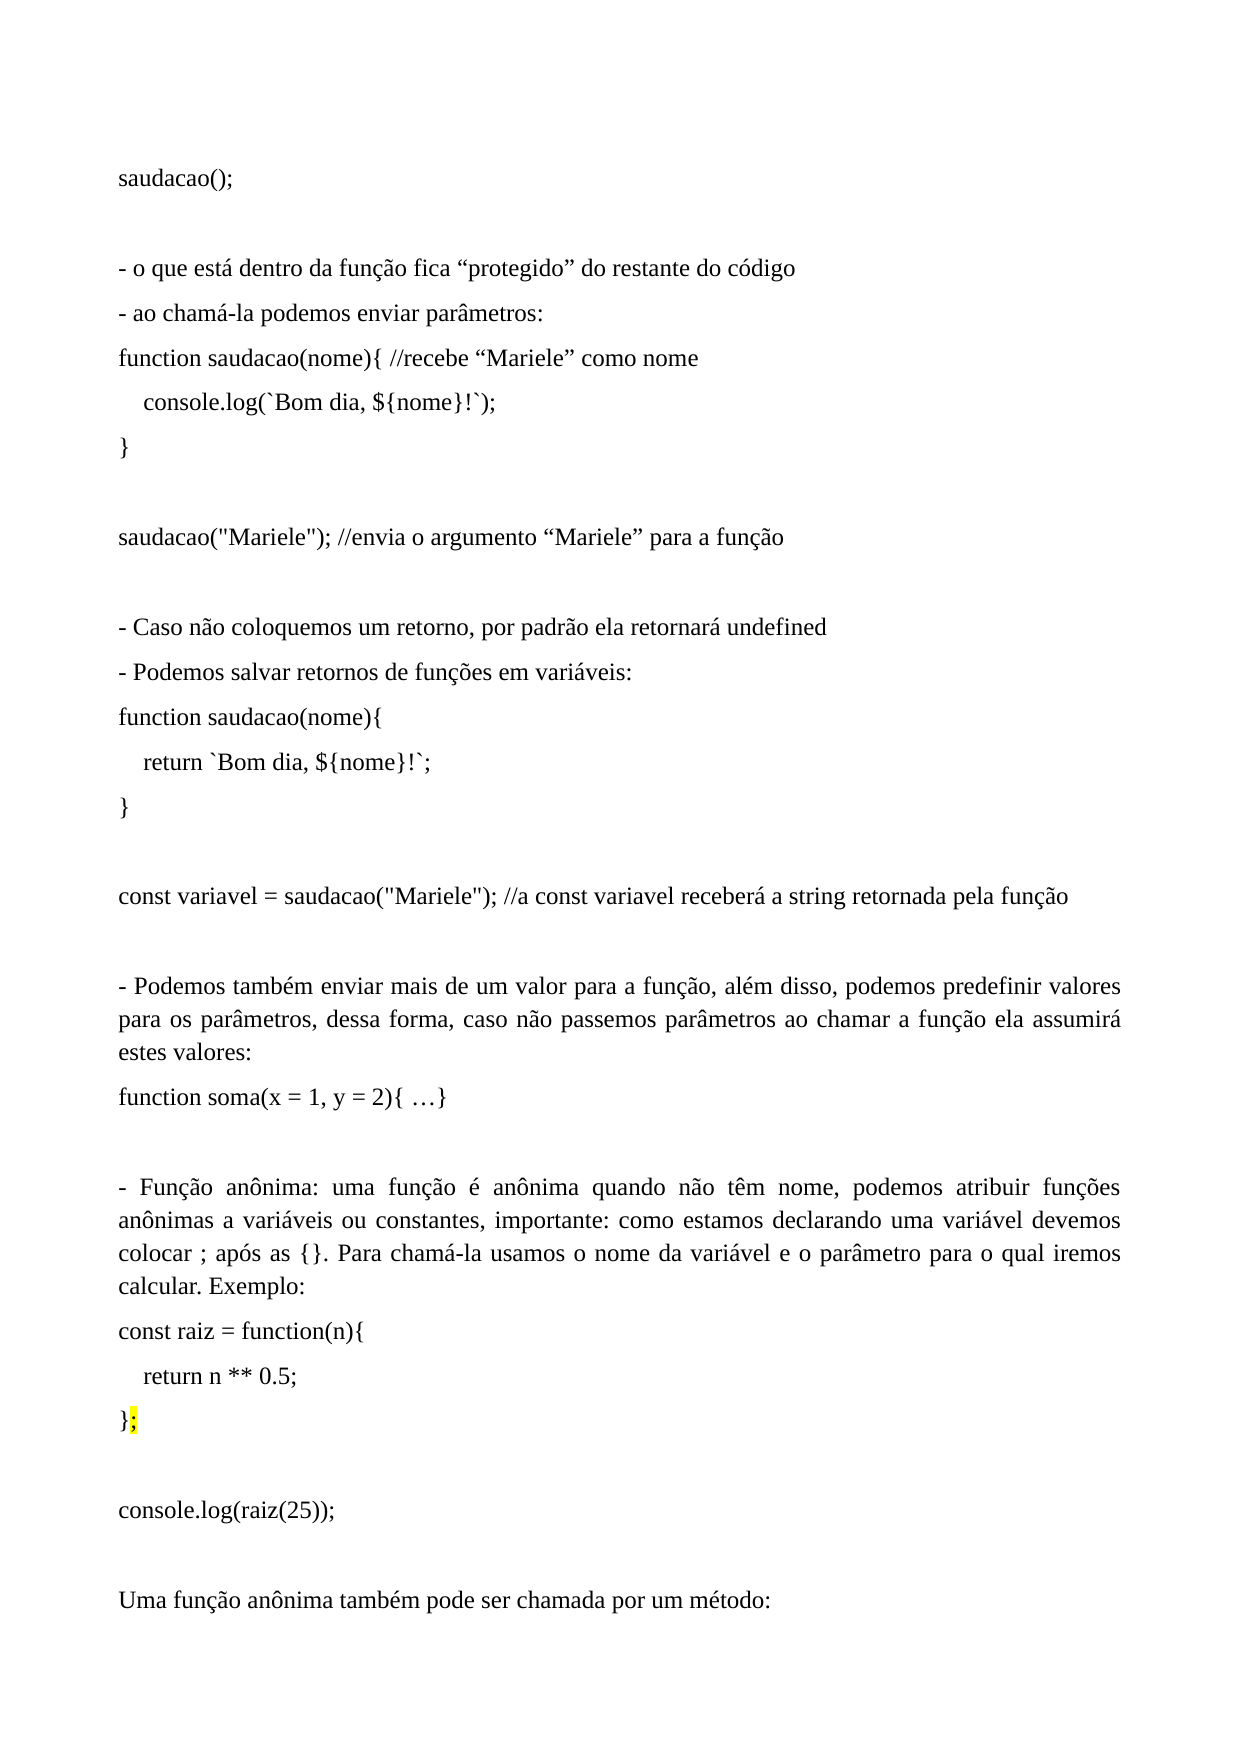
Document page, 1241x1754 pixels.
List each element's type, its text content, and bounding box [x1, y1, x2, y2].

text saudacao(); [118, 163, 1122, 192]
text return n ** 0.5; [118, 1361, 1122, 1389]
text }; [118, 1406, 1122, 1434]
text - Caso não coloquemos um retorno, por padrão ela retornará undefined [118, 612, 1122, 641]
text - Função anônima: uma função é anônima quando não têm nome, podemos atribuir funções anônimas a variáveis ou constantes, importante: como estamos declarando uma variável devemos colocar ; após as {}. Para chamá-la usamos o nome da variável e o parâmetro para o qual iremos calcular. Exemplo: [118, 1172, 1122, 1300]
text return `Bom dia, ${nome}!`; [118, 747, 1122, 775]
text saudacao("Mariele"); //envia o argumento “Mariele” para a função [118, 522, 1122, 551]
text - Podemos salvar retornos de funções em variáveis: [118, 657, 1122, 686]
text console.log(`Bom dia, ${nome}!`); [118, 387, 1122, 416]
text function saudacao(nome){ [118, 702, 1122, 731]
text - o que está dentro da função fica “protegido” do restante do código [118, 253, 1122, 282]
text - ao chamá-la podemos enviar parâmetros: [118, 298, 1122, 326]
text function soma(x = 1, y = 2){ …} [118, 1082, 1122, 1111]
text const variavel = saudacao("Mariele"); //a const variavel receberá a string retornada pela função [118, 881, 1122, 910]
text Uma função anônima também pode ser chamada por um método: [118, 1585, 1122, 1614]
text const raiz = function(n){ [118, 1316, 1122, 1344]
text } [118, 792, 1122, 820]
text } [118, 432, 1122, 461]
text console.log(raiz(25)); [118, 1495, 1122, 1524]
text - Podemos também enviar mais de um valor para a função, além disso, podemos predefinir valores para os parâmetros, dessa forma, caso não passemos parâmetros ao chamar a função ela assumirá estes valores: [118, 971, 1122, 1066]
text function saudacao(nome){ //recebe “Mariele” como nome [118, 343, 1122, 371]
